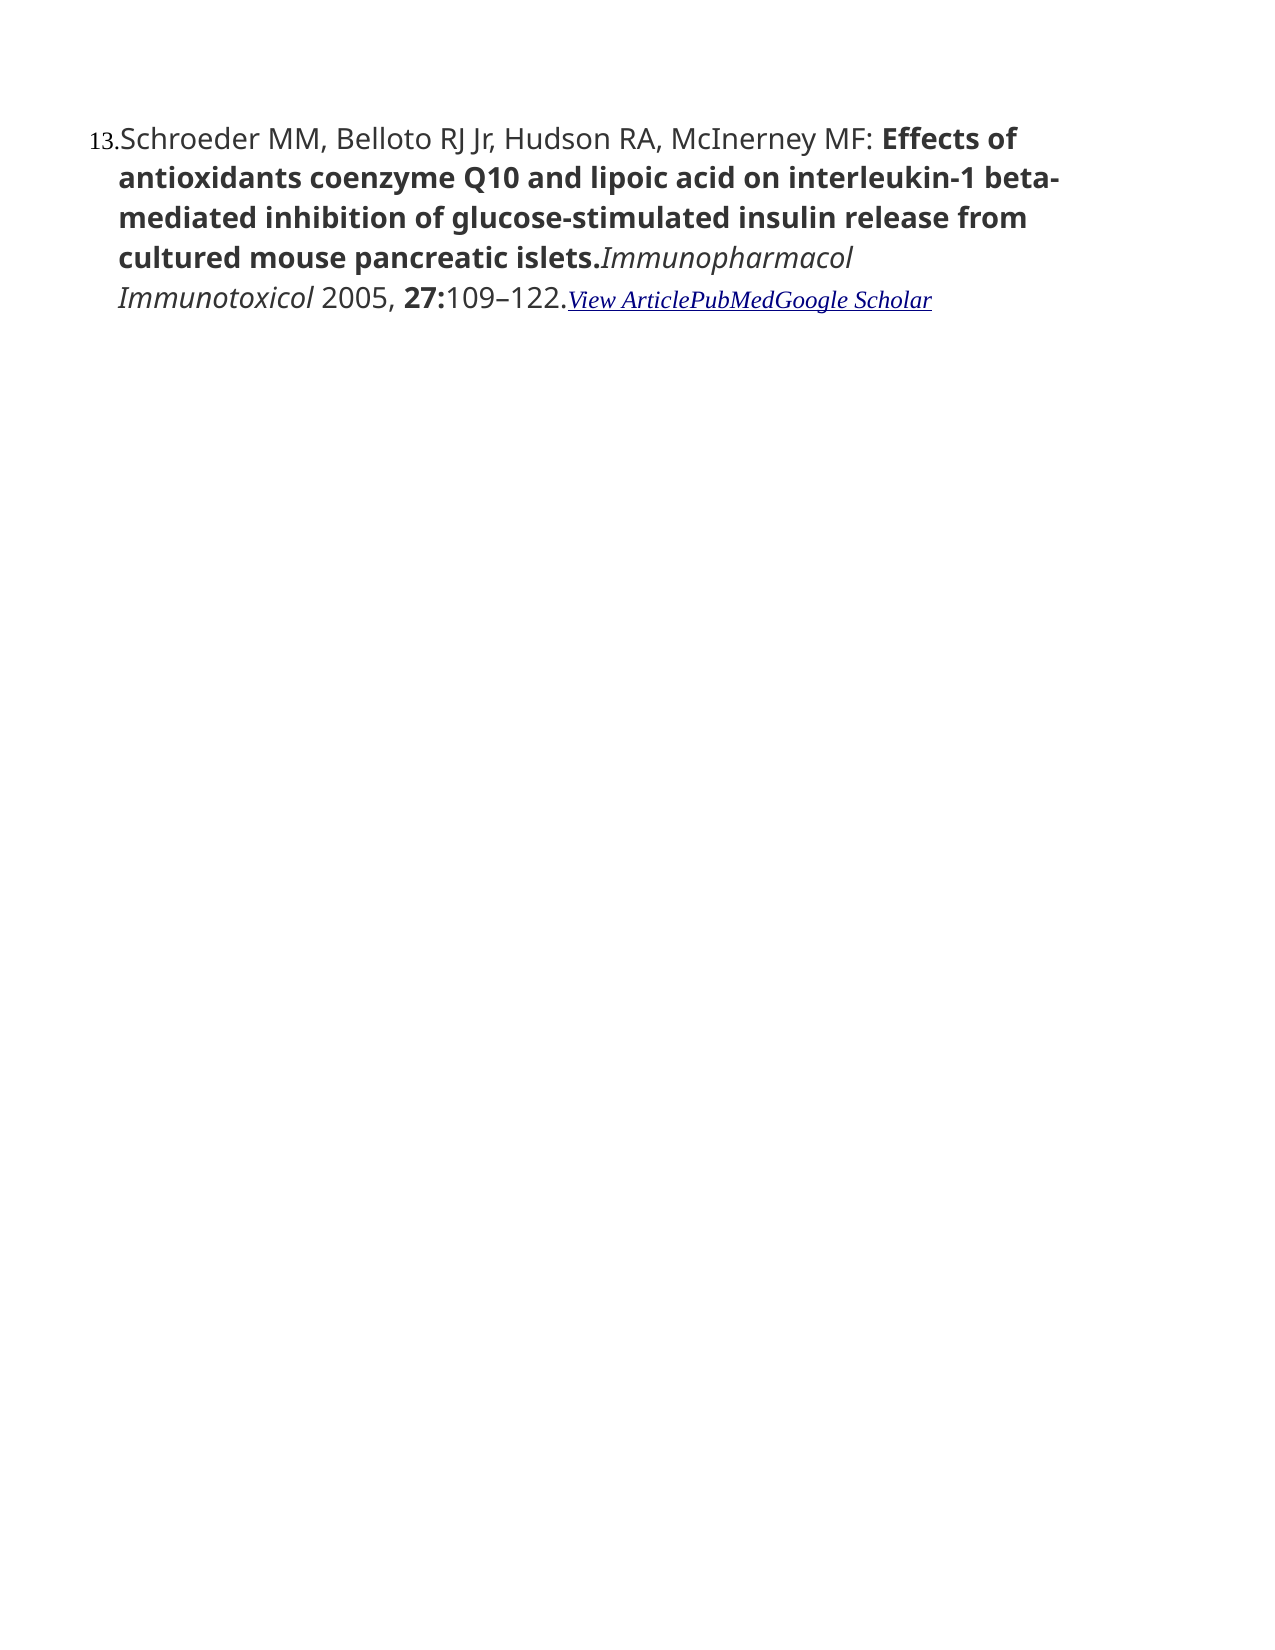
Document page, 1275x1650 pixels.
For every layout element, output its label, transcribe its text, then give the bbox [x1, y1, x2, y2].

list Schroeder MM, Belloto RJ Jr, Hudson RA, McInerney MF: Effects of antioxidants coenzyme Q10 and lipoic acid on interleukin-1 beta-mediated inhibition of glucose-stimulated insulin release from cultured mouse pancreatic islets.Immunopharmacol Immunotoxicol 2005, 27:109–122.View ArticlePubMedGoogle Scholar [118, 118, 1107, 317]
